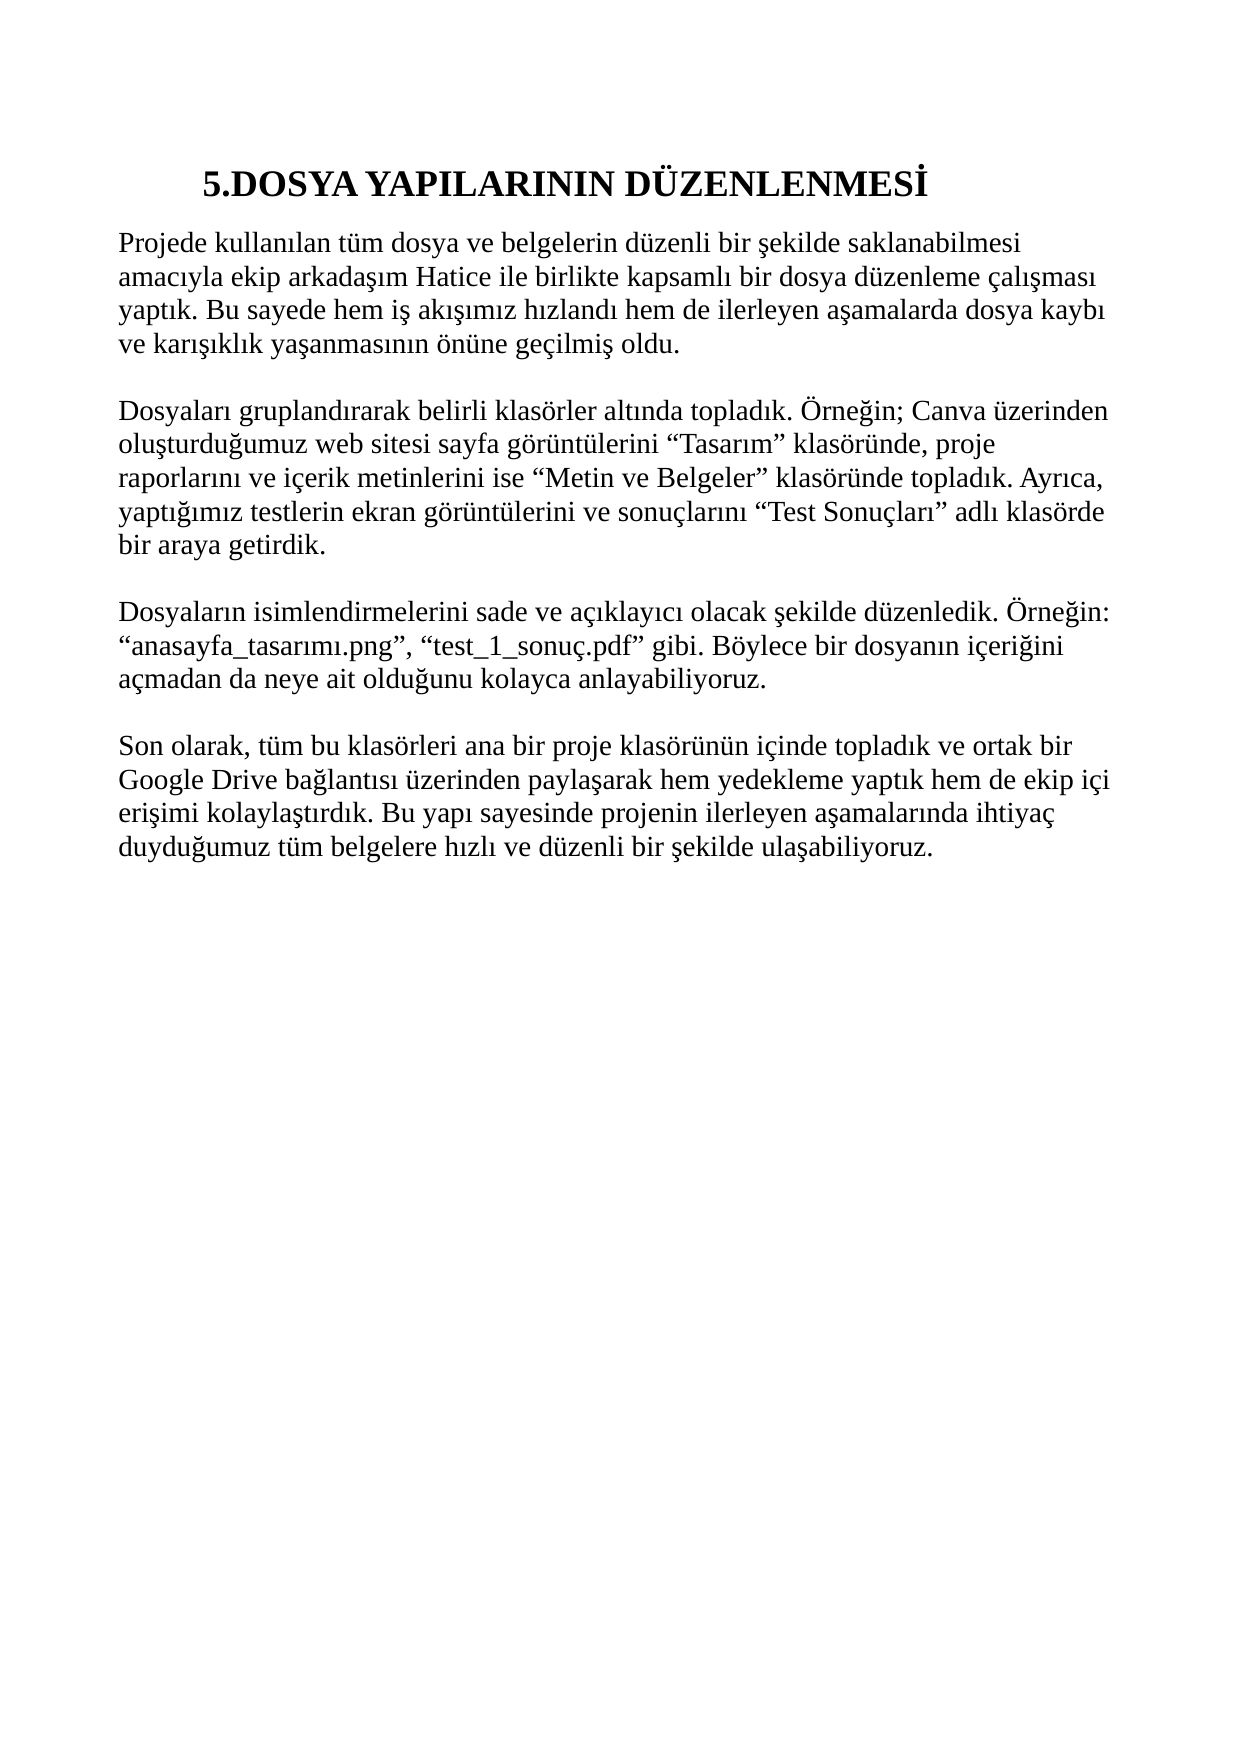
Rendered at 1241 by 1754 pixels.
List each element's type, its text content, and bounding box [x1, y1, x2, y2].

text 5.DOSYA YAPILARININ DÜZENLENMESİ [118, 161, 1122, 204]
text Projede kullanılan tüm dosya ve belgelerin düzenli bir şekilde saklanabilmesi amacıyla ekip arkadaşım Hatice ile birlikte kapsamlı bir dosya düzenleme çalışması yaptık. Bu sayede hem iş akışımız hızlandı hem de ilerleyen aşamalarda dosya kaybı ve karışıklık yaşanmasının önüne geçilmiş oldu. Dosyaları gruplandırarak belirli klasörler altında topladık. Örneğin; Canva üzerinden oluşturduğumuz web sitesi sayfa görüntülerini “Tasarım” klasöründe, proje raporlarını ve içerik metinlerini ise “Metin ve Belgeler” klasöründe topladık. Ayrıca, yaptığımız testlerin ekran görüntülerini ve sonuçlarını “Test Sonuçları” adlı klasörde bir araya getirdik. Dosyaların isimlendirmelerini sade ve açıklayıcı olacak şekilde düzenledik. Örneğin: “anasayfa_tasarımı.png”, “test_1_sonuç.pdf” gibi. Böylece bir dosyanın içeriğini açmadan da neye ait olduğunu kolayca anlayabiliyoruz. Son olarak, tüm bu klasörleri ana bir proje klasörünün içinde topladık ve ortak bir Google Drive bağlantısı üzerinden paylaşarak hem yedekleme yaptık hem de ekip içi erişimi kolaylaştırdık. Bu yapı sayesinde projenin ilerleyen aşamalarında ihtiyaç duyduğumuz tüm belgelere hızlı ve düzenli bir şekilde ulaşabiliyoruz. [118, 225, 1122, 896]
